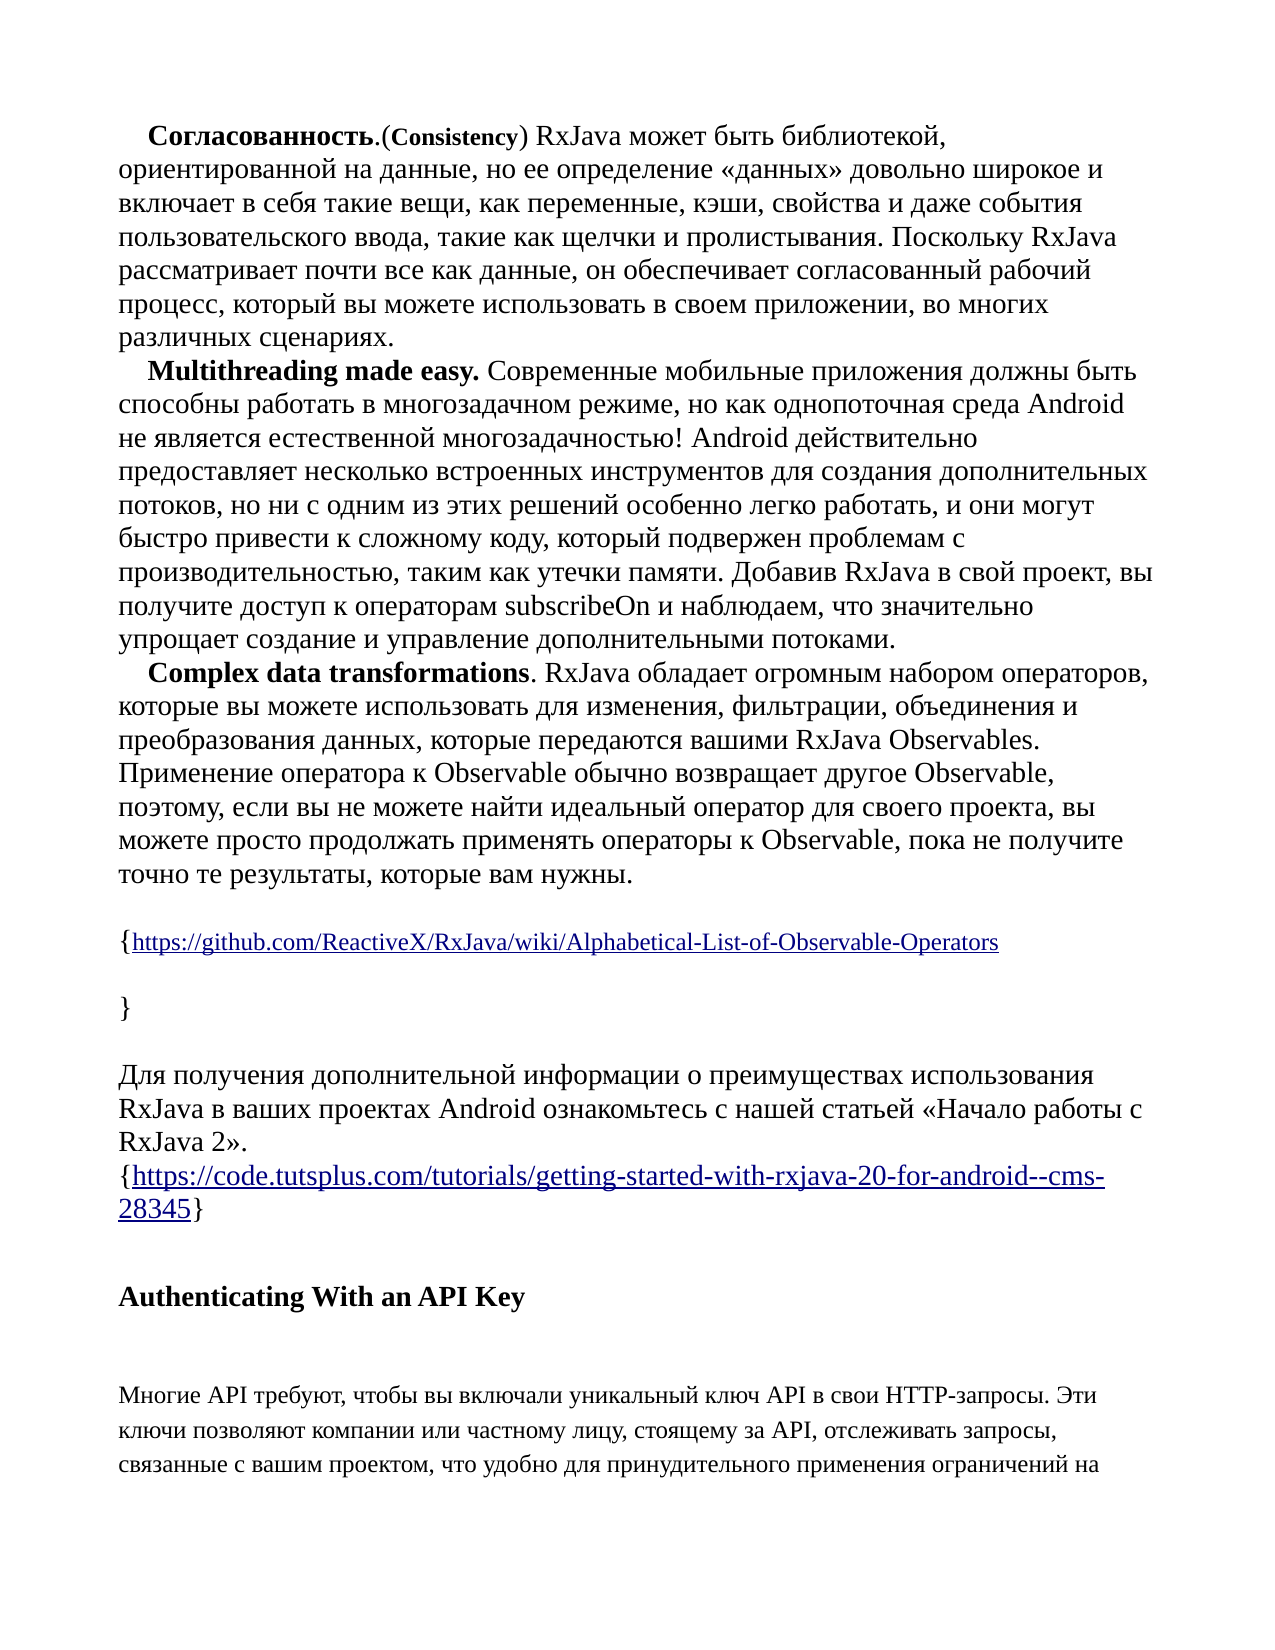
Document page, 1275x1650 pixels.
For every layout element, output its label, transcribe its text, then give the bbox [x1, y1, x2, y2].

text Для получения дополнительной информации о преимуществах использования RxJava в ваших проектах Android ознакомьтесь с нашей статьей «Начало работы с RxJava 2». [118, 1057, 1157, 1158]
text {https://code.tutsplus.com/tutorials/getting-started-with-rxjava-20-for-android--cms-28345} [118, 1158, 1157, 1225]
text Complex data transformations. RxJava обладает огромным набором операторов, которые вы можете использовать для изменения, фильтрации, объединения и преобразования данных, которые передаются вашими RxJava Observables. Применение оператора к Observable обычно возвращает другое Observable, поэтому, если вы не можете найти идеальный оператор для своего проекта, вы можете просто продолжать применять операторы к Observable, пока не получите точно те результаты, которые вам нужны. [118, 655, 1157, 889]
text {https://github.com/ReactiveX/RxJava/wiki/Alphabetical-List-of-Observable-Operators [118, 923, 1157, 957]
subtitle Authenticating With an API Key [118, 1279, 1157, 1313]
text Multithreading made easy. Современные мобильные приложения должны быть способны работать в многозадачном режиме, но как однопоточная среда Android не является естественной многозадачностью! Android действительно предоставляет несколько встроенных инструментов для создания дополнительных потоков, но ни с одним из этих решений особенно легко работать, и они могут быстро привести к сложному коду, который подвержен проблемам с производительностью, таким как утечки памяти. Добавив RxJava в свой проект, вы получите доступ к операторам subscribeOn и наблюдаем, что значительно упрощает создание и управление дополнительными потоками. [118, 353, 1157, 655]
text } [118, 990, 1157, 1024]
text Согласованность.(Consistency) RxJava может быть библиотекой, ориентированной на данные, но ее определение «данных» довольно широкое и включает в себя такие вещи, как переменные, кэши, свойства и даже события пользовательского ввода, такие как щелчки и пролистывания. Поскольку RxJava рассматривает почти все как данные, он обеспечивает согласованный рабочий процесс, который вы можете использовать в своем приложении, во многих различных сценариях. [118, 118, 1157, 353]
text Многие API требуют, чтобы вы включали уникальный ключ API в свои HTTP-запросы. Эти ключи позволяют компании или частному лицу, стоящему за API, отслеживать запросы, связанные с вашим проектом, что удобно для принудительного применения ограничений на [118, 1380, 1157, 1478]
